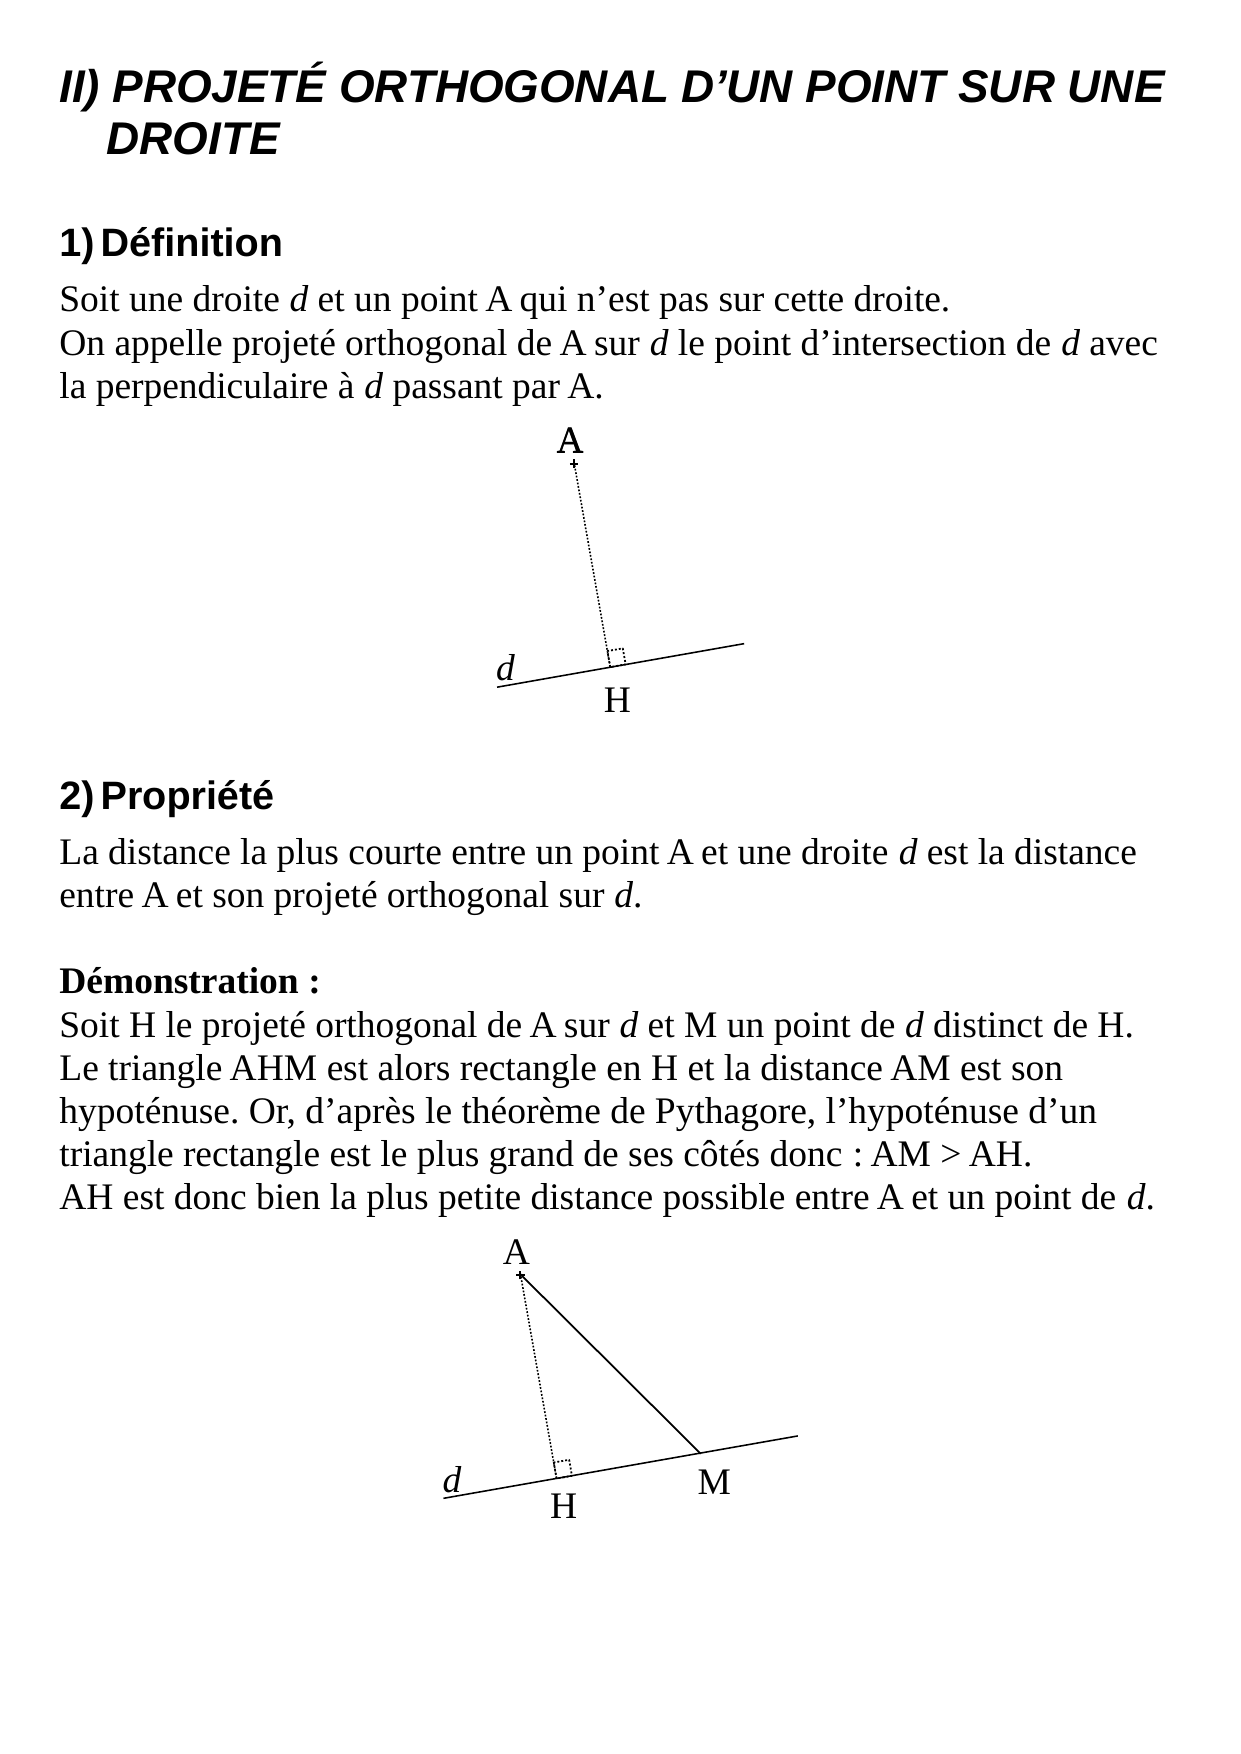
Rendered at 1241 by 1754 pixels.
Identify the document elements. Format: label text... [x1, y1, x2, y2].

text On appelle projeté orthogonal de A sur d le point d’intersection de d avec la perpendiculaire à d passant par A. [59, 320, 1181, 406]
text Soit H le projeté orthogonal de A sur d et M un point de d distinct de H. [59, 1002, 1181, 1045]
text La distance la plus courte entre un point A et une droite d est la distance entre A et son projeté orthogonal sur d. [59, 829, 1181, 916]
text Soit une droite d et un point A qui n’est pas sur cette droite. [59, 277, 1181, 320]
list Projeté orthogonal d’un point sur une droite [59, 59, 1181, 164]
text AH est donc bien la plus petite distance possible entre A et un point de d. [59, 1174, 1181, 1218]
text Démonstration : [59, 959, 1181, 1002]
text Le triangle AHM est alors rectangle en H et la distance AM est son hypoténuse. Or, d’après le théorème de Pythagore, l’hypoténuse d’un triangle rectangle est le plus grand de ses côtés donc : AM > AH. [59, 1045, 1181, 1174]
list Propriété [59, 772, 1181, 818]
list Définition [59, 219, 1181, 265]
